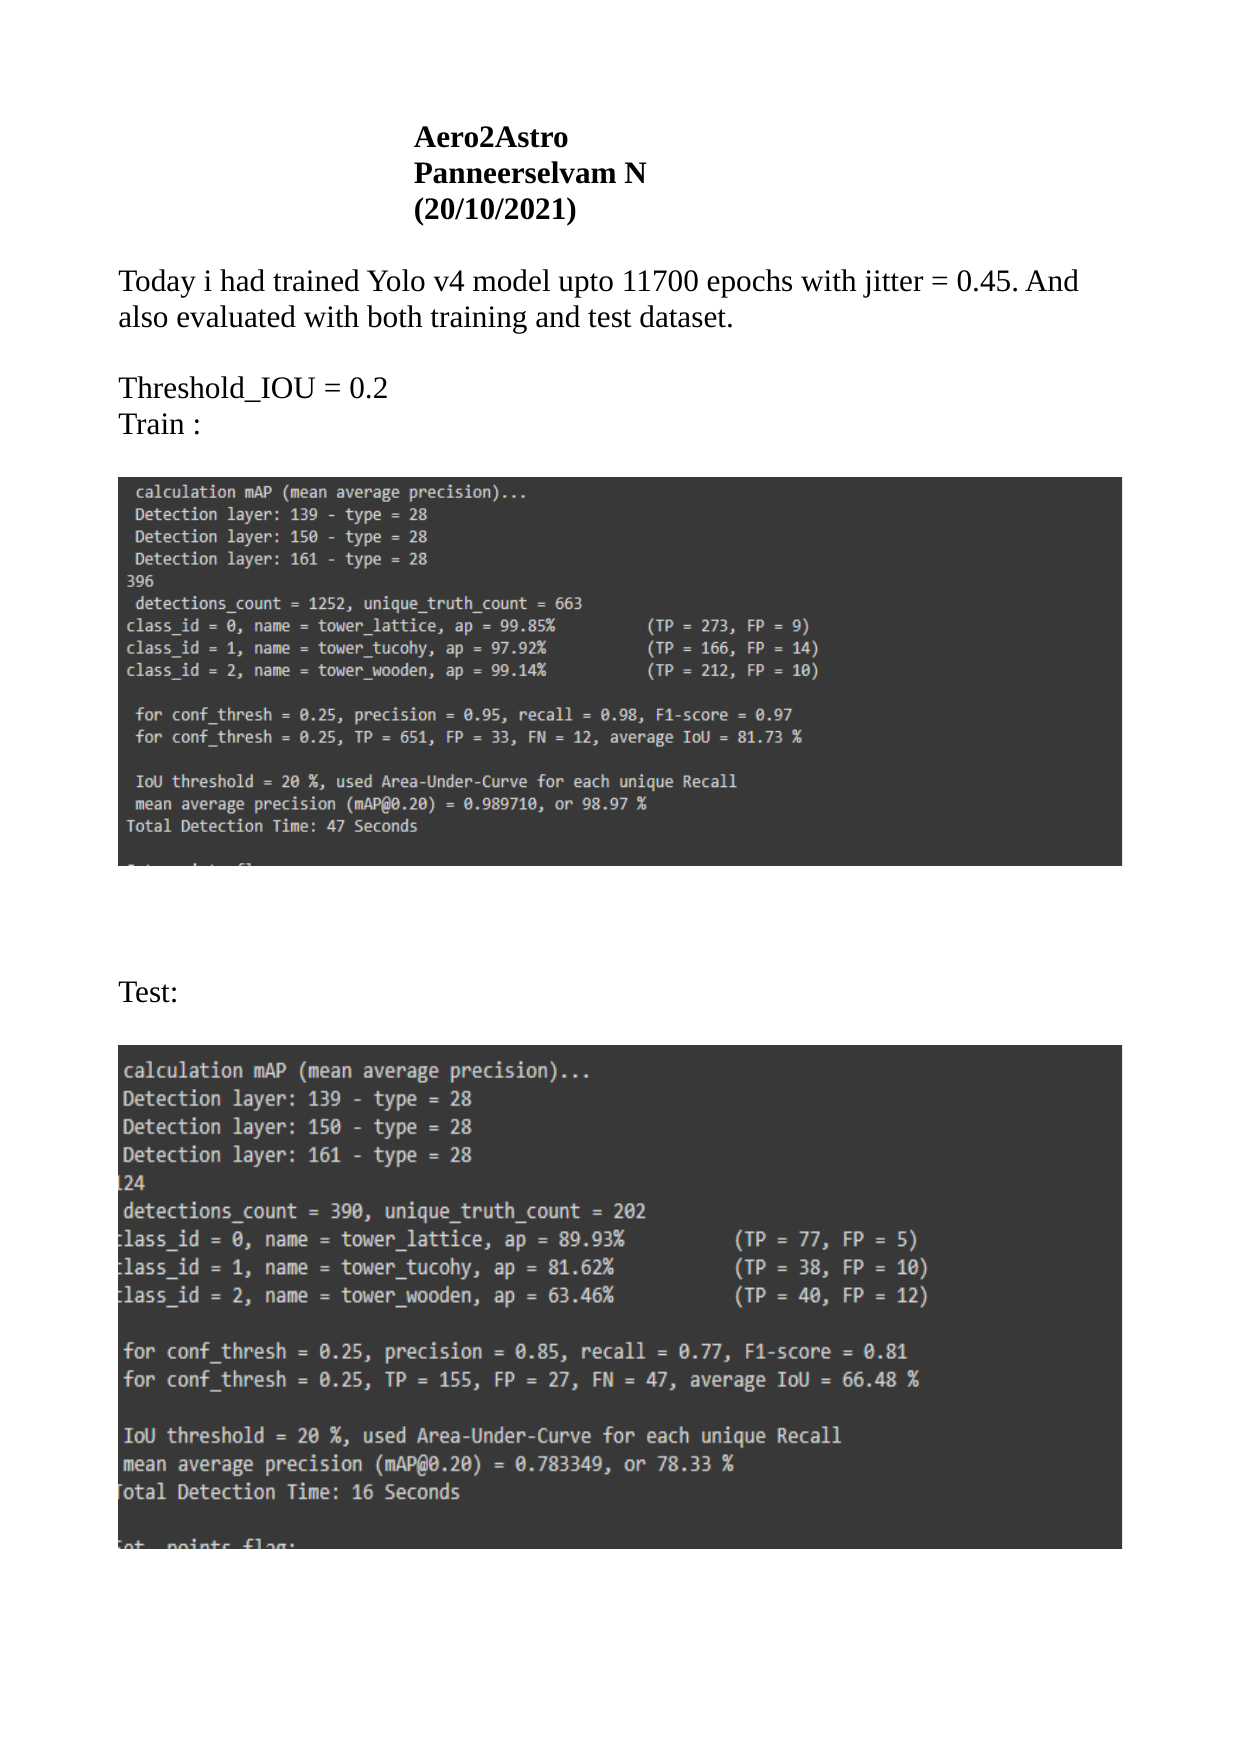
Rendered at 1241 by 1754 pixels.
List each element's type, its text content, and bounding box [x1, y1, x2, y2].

text Panneerselvam N [118, 154, 1122, 190]
text Test: [118, 974, 1122, 1009]
text Aero2Astro [118, 118, 1122, 154]
text Train : [118, 406, 1122, 442]
text (20/10/2021) [118, 190, 1122, 226]
picture [118, 477, 1123, 866]
picture [118, 1045, 1123, 1549]
text Threshold_IOU = 0.2 [118, 370, 1122, 406]
text Today i had trained Yolo v4 model upto 11700 epochs with jitter = 0.45. And also evaluated with both training and test dataset. [118, 262, 1122, 334]
